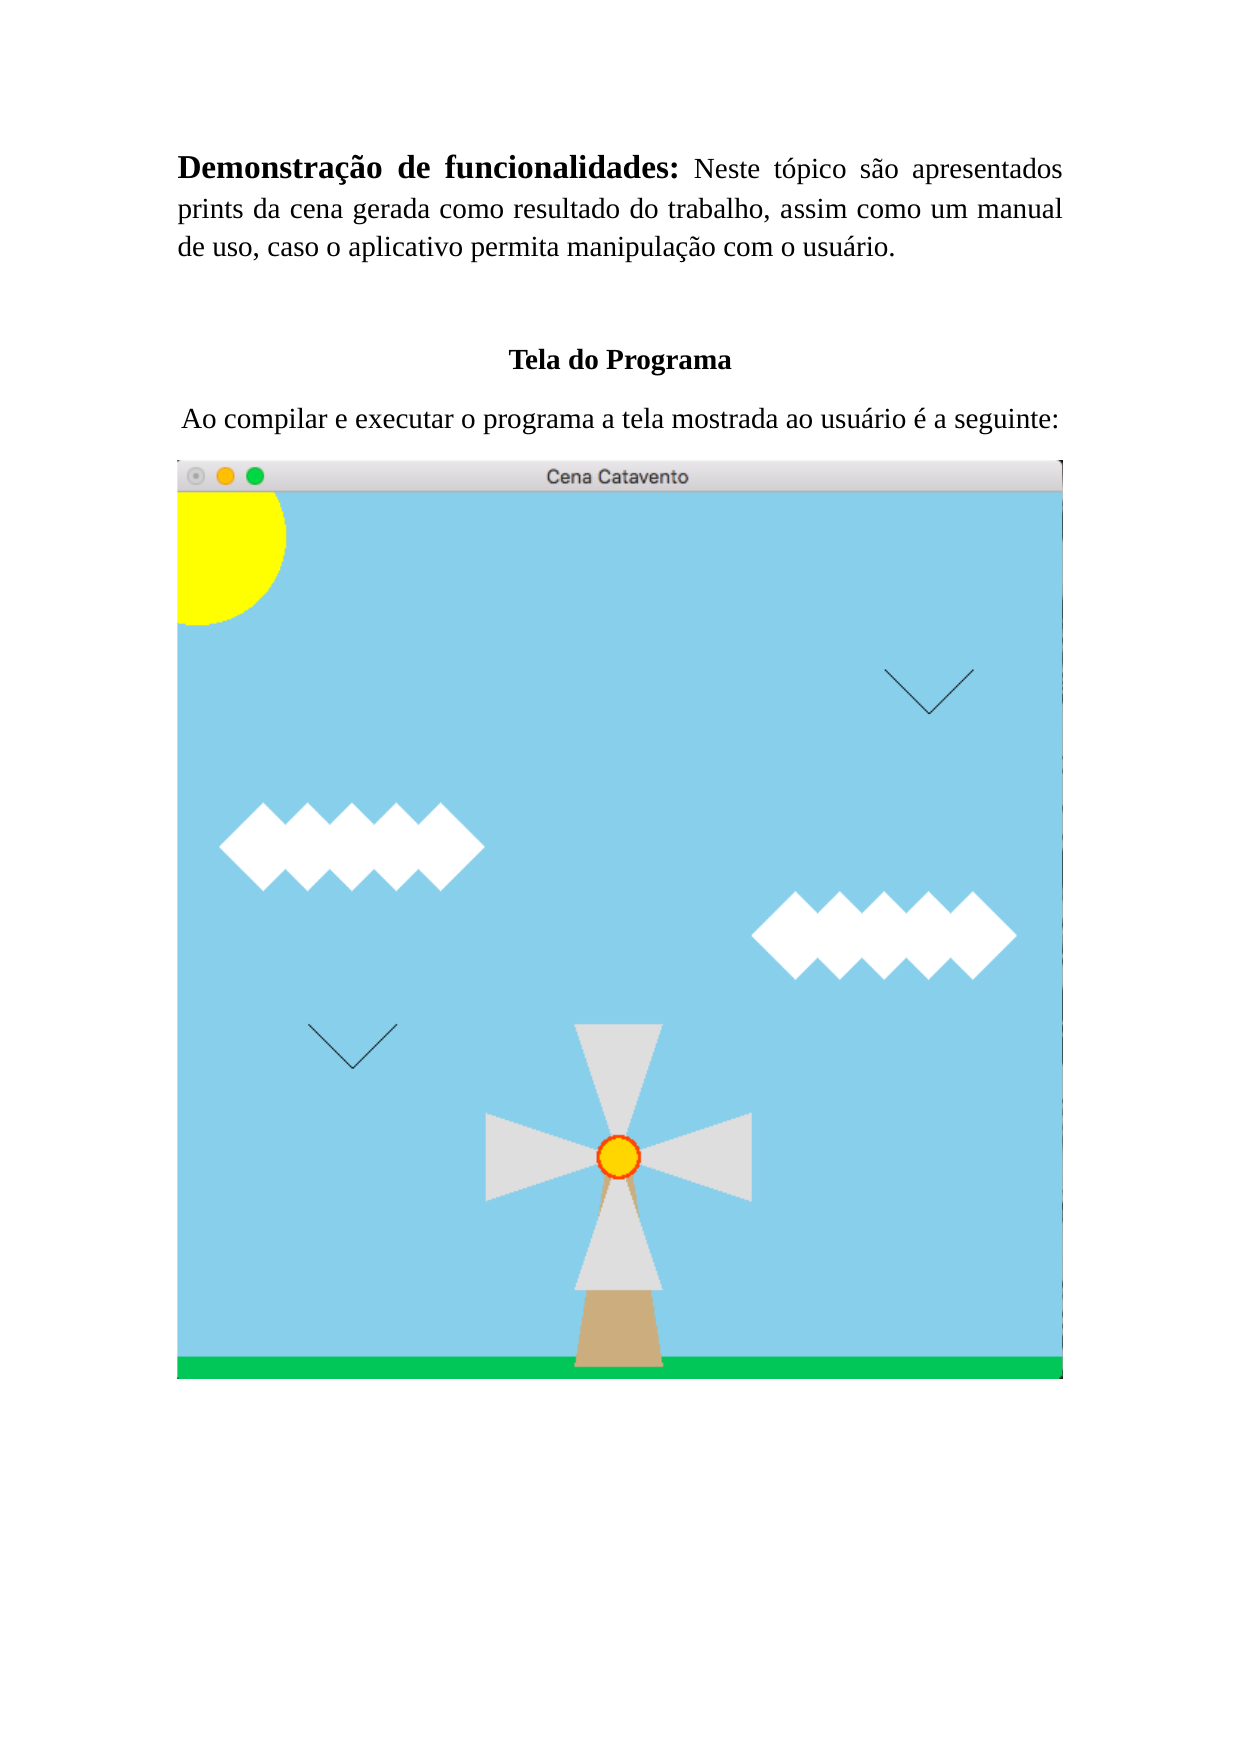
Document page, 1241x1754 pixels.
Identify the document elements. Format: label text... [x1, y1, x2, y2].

picture [177, 460, 1063, 1379]
text Demonstração de funcionalidades: Neste tópico são apresentados prints da cena gerada como resultado do trabalho, assim como um manual de uso, caso o aplicativo permita manipulação com o usuário. [177, 148, 1063, 263]
text Ao compilar e executar o programa a tela mostrada ao usuário é a seguinte: [177, 401, 1063, 435]
text Tela do Programa [177, 342, 1063, 375]
